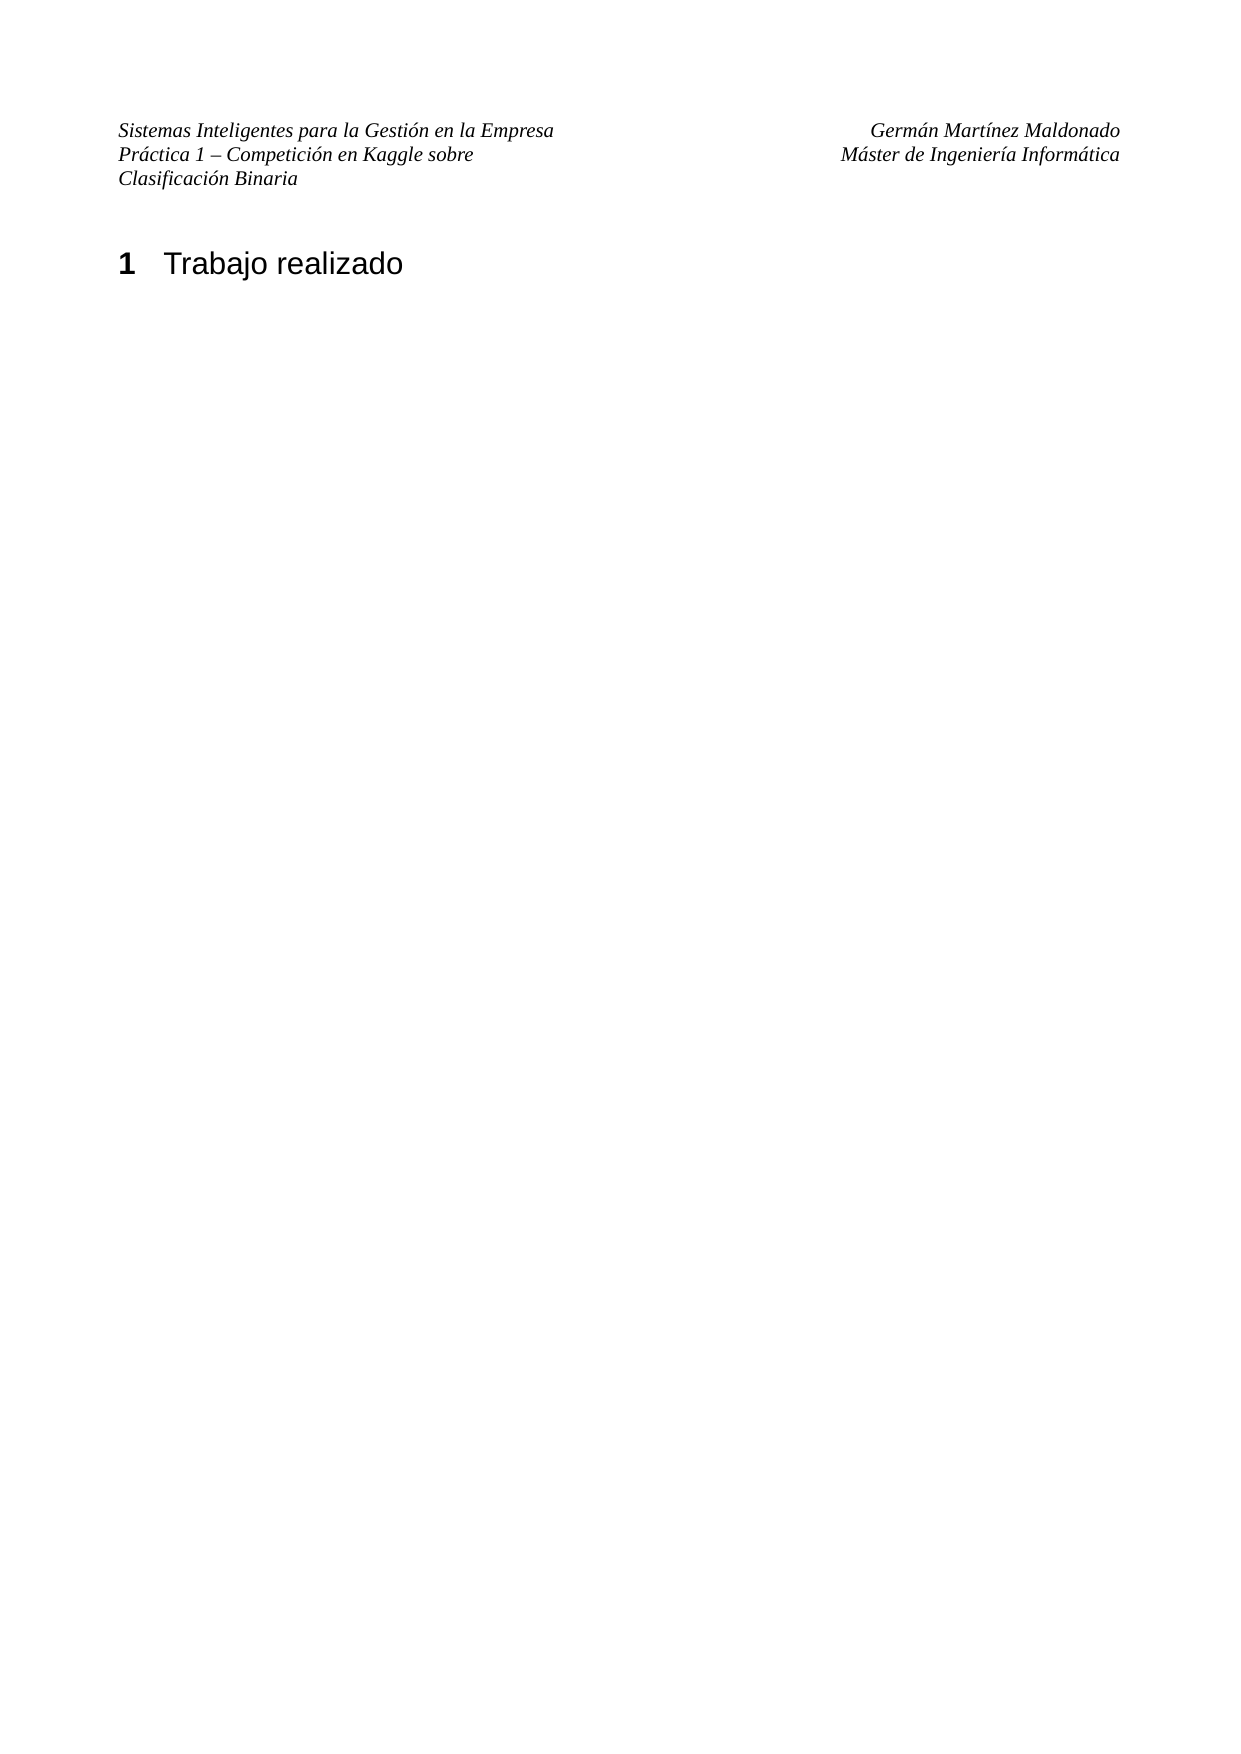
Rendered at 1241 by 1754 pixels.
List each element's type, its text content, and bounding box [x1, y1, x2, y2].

subtitle Trabajo realizado [118, 245, 1122, 281]
